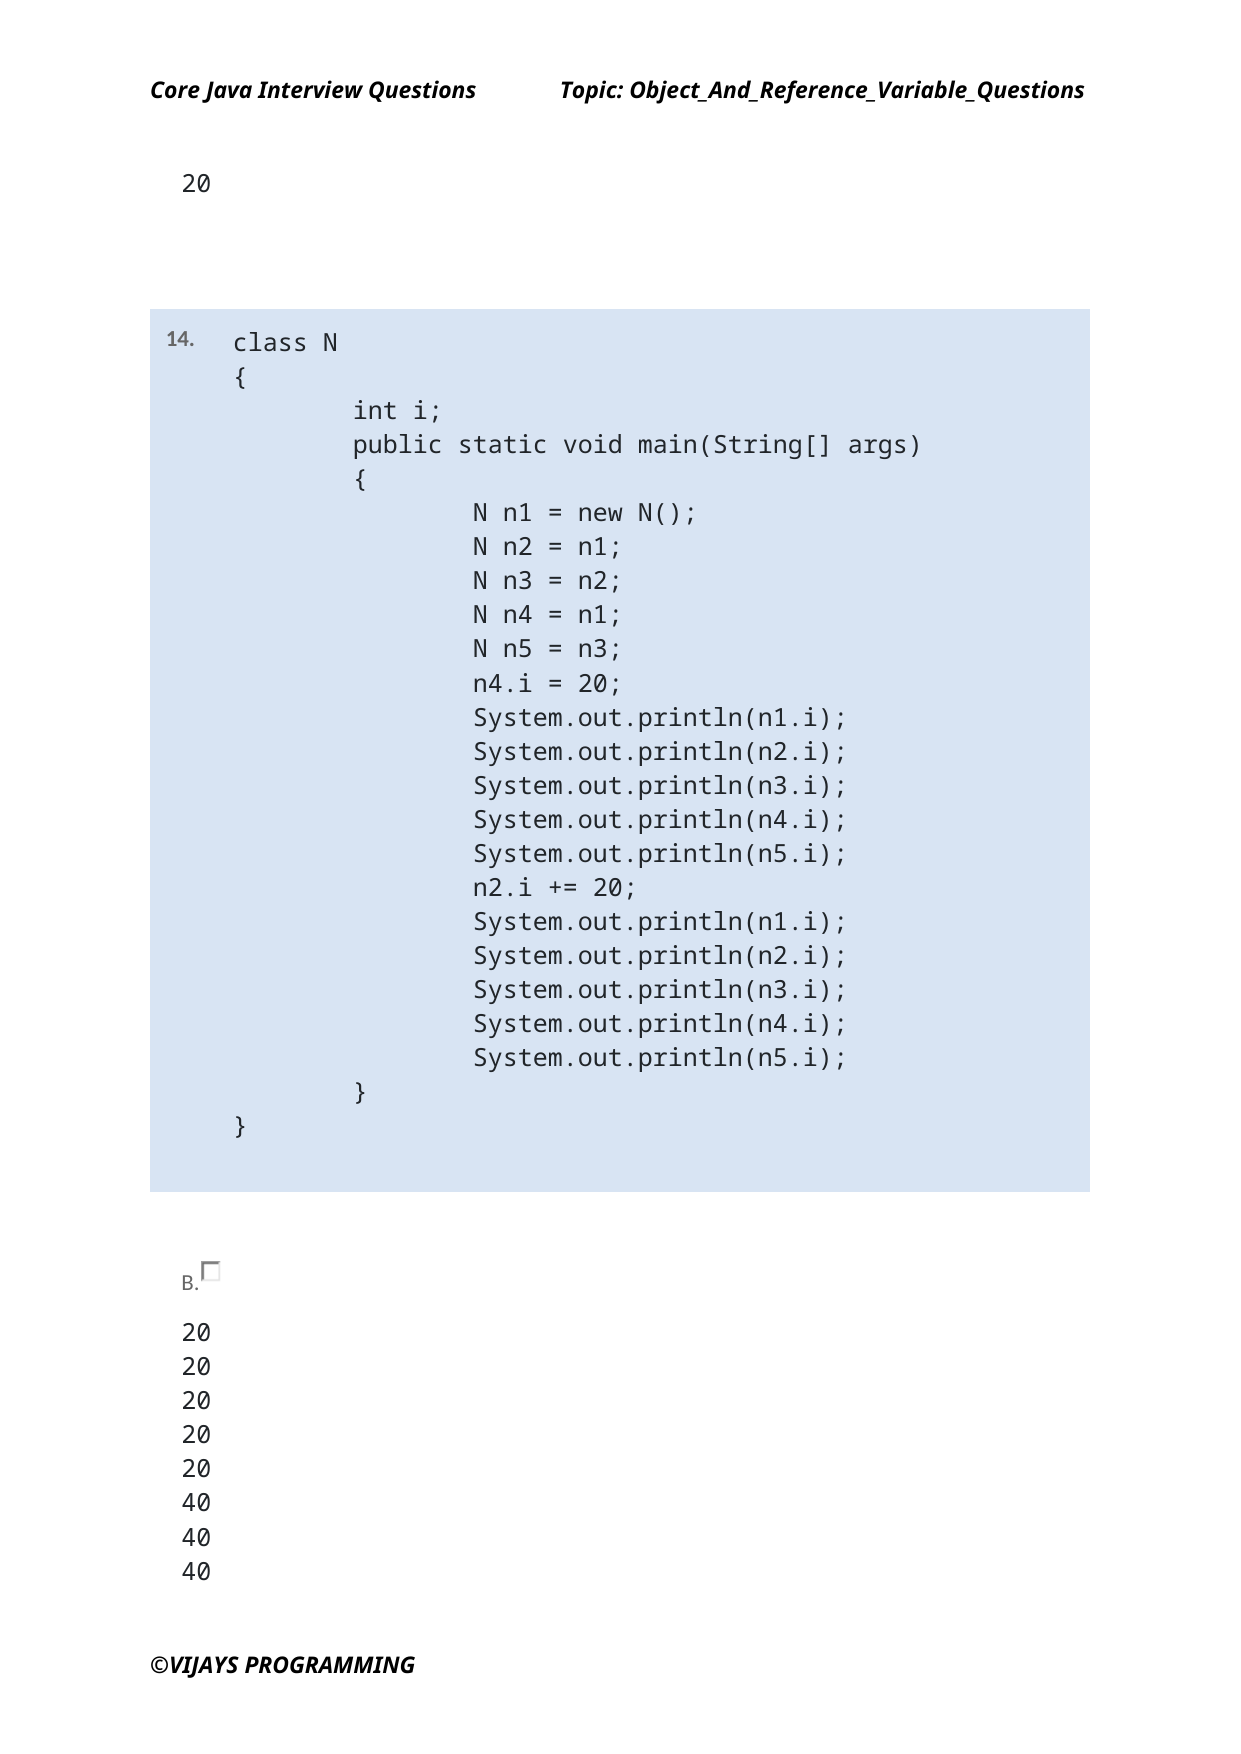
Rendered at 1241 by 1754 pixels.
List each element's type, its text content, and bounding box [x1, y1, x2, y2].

table_header [181, 246, 243, 293]
table_header class N { int i; public static void main(String[] args) { N n1 = new N(); N n2 = n1; N n3 = n2; N n4 = n1; N n5 = n3; n4.i = 20; System.out.println(n1.i); System.out.println(n2.i); System.out.println(n3.i); System.out.println(n4.i); System.out.println(n5.i); n2.i += 20; System.out.println(n1.i); System.out.println(n2.i); System.out.println(n3.i); System.out.println(n4.i); System.out.println(n5.i); } } [217, 309, 1090, 1192]
table_header [181, 200, 387, 246]
table_header [181, 1208, 429, 1254]
table_header B. 20 20 20 20 20 40 40 40 [181, 1254, 242, 1587]
table_cell [150, 150, 1090, 309]
table_cell [150, 1192, 1090, 1603]
table_header 20 [181, 166, 242, 200]
table_header 14. [150, 309, 217, 1192]
